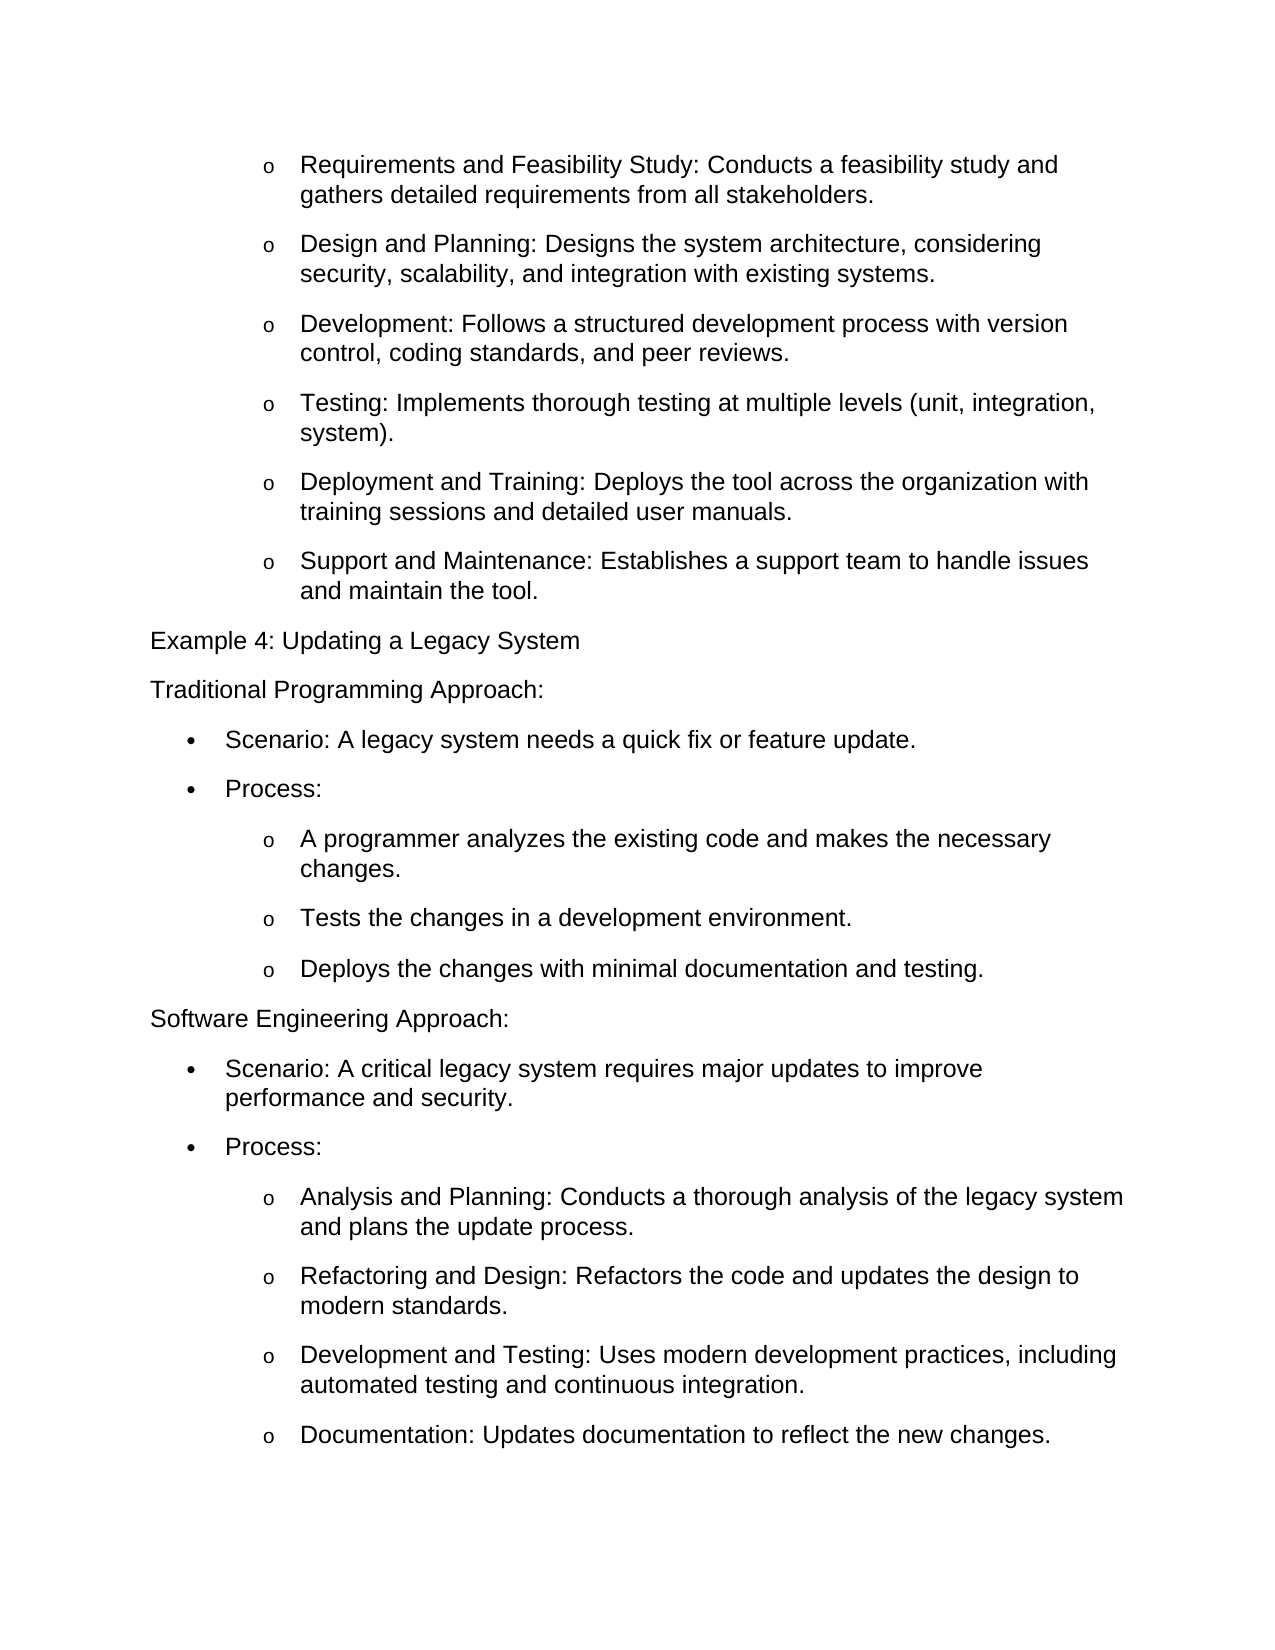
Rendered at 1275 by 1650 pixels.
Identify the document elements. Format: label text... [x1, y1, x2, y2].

text Example 4: Updating a Legacy System [150, 626, 1125, 654]
list Deployment and Training: Deploys the tool across the organization with training sessions and detailed user manuals. [262, 467, 1125, 526]
list Scenario: A critical legacy system requires major updates to improve performance and security. [187, 1054, 1125, 1111]
list Analysis and Planning: Conducts a thorough analysis of the legacy system and plans the update process. [262, 1182, 1125, 1240]
list Process: [187, 1132, 1125, 1161]
list A programmer analyzes the existing code and makes the necessary changes. [262, 824, 1125, 882]
list Scenario: A legacy system needs a quick fix or feature update. [187, 725, 1125, 753]
list Requirements and Feasibility Study: Conducts a feasibility study and gathers detailed requirements from all stakeholders. [262, 150, 1125, 208]
list Development: Follows a structured development process with version control, coding standards, and peer reviews. [262, 308, 1125, 367]
list Design and Planning: Designs the system architecture, considering security, scalability, and integration with existing systems. [262, 229, 1125, 288]
list Testing: Implements thorough testing at multiple levels (unit, integration, system). [262, 388, 1125, 446]
list Documentation: Updates documentation to reflect the new changes. [262, 1419, 1125, 1449]
text Traditional Programming Approach: [150, 675, 1125, 704]
list Process: [187, 774, 1125, 803]
list Development and Testing: Uses modern development practices, including automated testing and continuous integration. [262, 1340, 1125, 1399]
list Deploys the changes with minimal documentation and testing. [262, 954, 1125, 983]
list Tests the changes in a development environment. [262, 903, 1125, 933]
list Refactoring and Design: Refactors the code and updates the design to modern standards. [262, 1261, 1125, 1319]
text Software Engineering Approach: [150, 1004, 1125, 1033]
list Support and Maintenance: Establishes a support team to handle issues and maintain the tool. [262, 546, 1125, 605]
